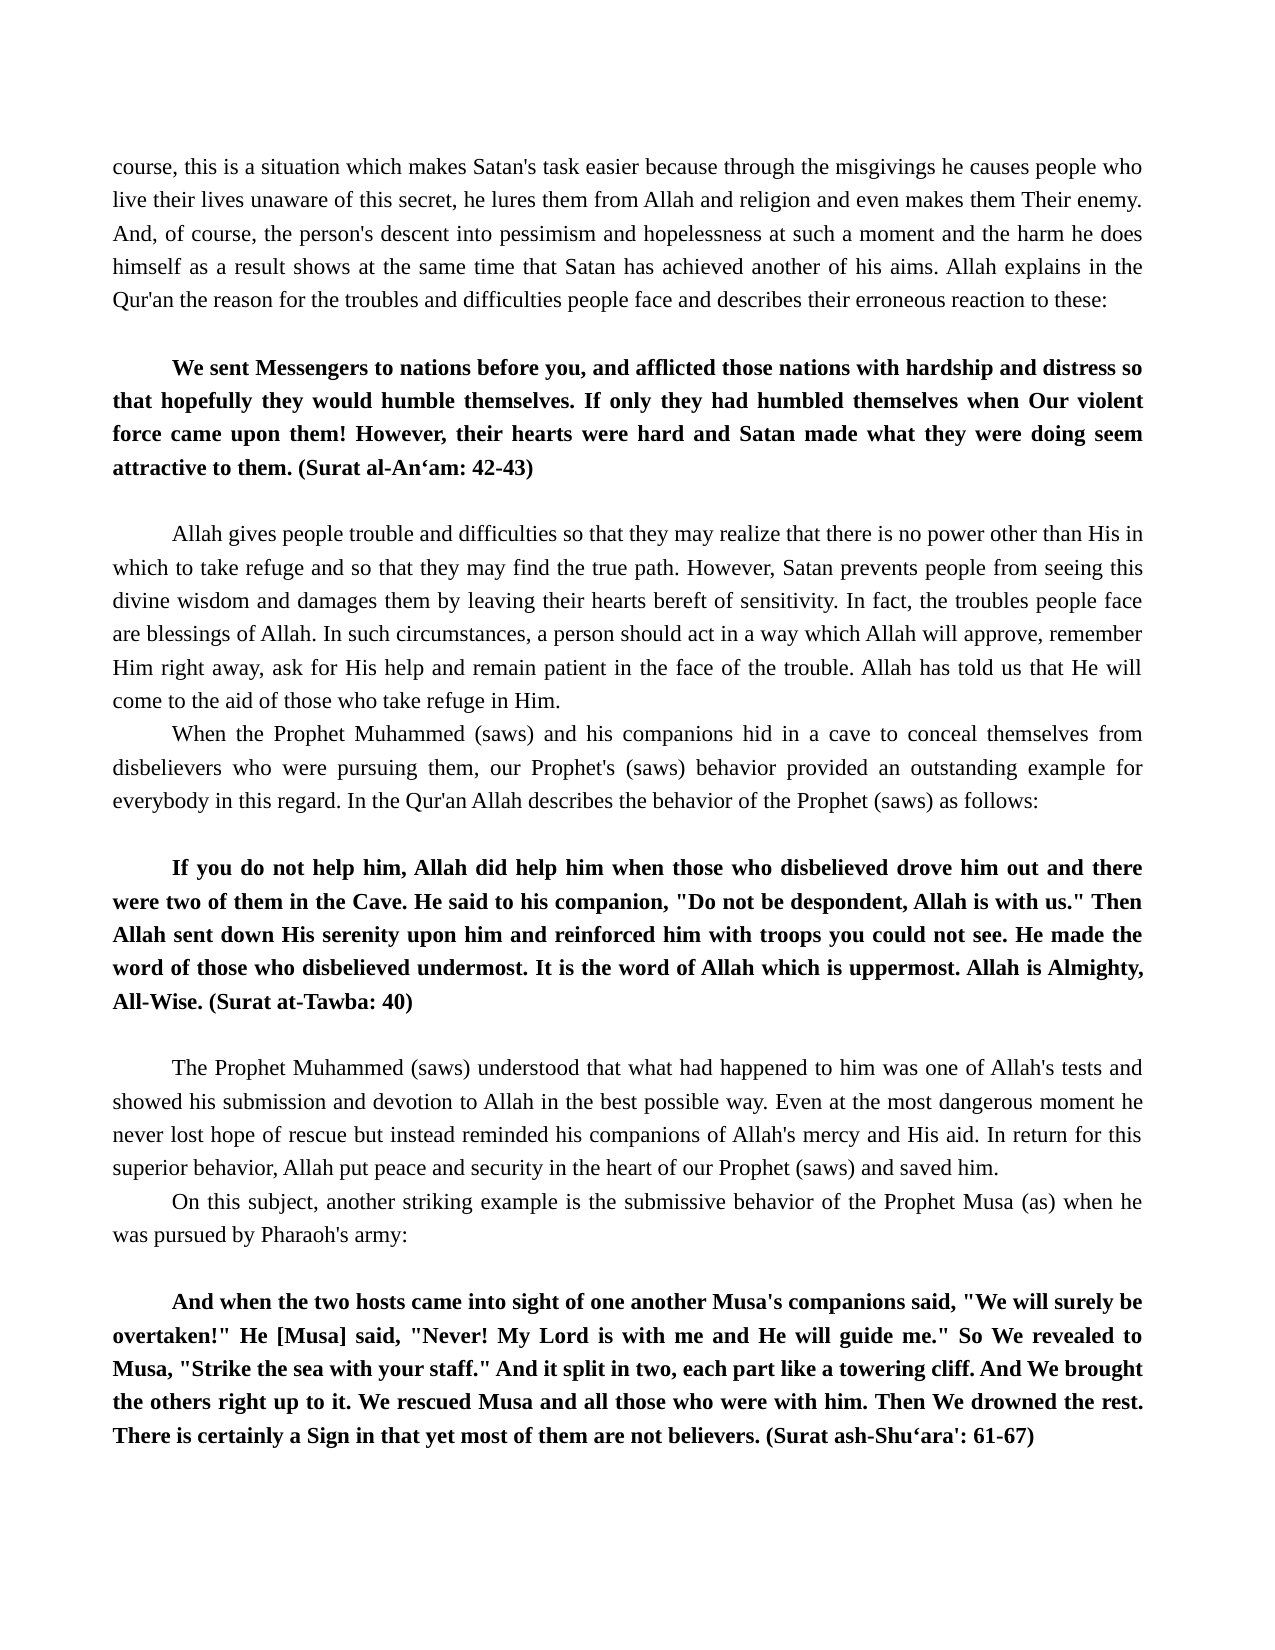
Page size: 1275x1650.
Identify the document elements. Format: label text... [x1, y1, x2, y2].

text And when the two hosts came into sight of one another Musa's companions said, "We will surely be overtaken!" He [Musa] said, "Never! My Lord is with me and He will guide me." So We revealed to Musa, "Strike the sea with your staff." And it split in two, each part like a towering cliff. And We brought the others right up to it. We rescued Musa and all those who were with him. Then We drowned the rest. There is certainly a Sign in that yet most of them are not believers. (Surat ash-Shu‘ara': 61-67) [112, 1283, 1145, 1450]
text The Prophet Muhammed (saws) understood that what had happened to him was one of Allah's tests and showed his submission and devotion to Allah in the best possible way. Even at the most dangerous moment he never lost hope of rescue but instead reminded his companions of Allah's mercy and His aid. In return for this superior behavior, Allah put peace and security in the heart of our Prophet (saws) and saved him. [112, 1049, 1145, 1182]
text Allah gives people trouble and difficulties so that they may realize that there is no power other than His in which to take refuge and so that they may find the true path. However, Satan prevents people from seeing this divine wisdom and damages them by leaving their hearts bereft of sensitivity. In fact, the troubles people face are blessings of Allah. In such circumstances, a person should act in a way which Allah will approve, remember Him right away, ask for His help and remain patient in the face of the trouble. Allah has told us that He will come to the aid of those who take refuge in Him. [112, 515, 1145, 715]
text On this subject, another striking example is the submissive behavior of the Prophet Musa (as) when he was pursued by Pharaoh's army: [112, 1182, 1145, 1249]
text course, this is a situation which makes Satan's task easier because through the misgivings he causes people who live their lives unaware of this secret, he lures them from Allah and religion and even makes them Their enemy. And, of course, the person's descent into pessimism and hopelessness at such a moment and the harm he does himself as a result shows at the same time that Satan has achieved another of his aims. Allah explains in the Qur'an the reason for the troubles and difficulties people face and describes their erroneous reaction to these: [112, 148, 1145, 314]
text If you do not help him, Allah did help him when those who disbelieved drove him out and there were two of them in the Cave. He said to his companion, "Do not be despondent, Allah is with us." Then Allah sent down His serenity upon him and reinforced him with troops you could not see. He made the word of those who disbelieved undermost. It is the word of Allah which is uppermost. Allah is Almighty, All-Wise. (Surat at-Tawba: 40) [112, 849, 1145, 1016]
text We sent Messengers to nations before you, and afflicted those nations with hardship and distress so that hopefully they would humble themselves. If only they had humbled themselves when Our violent force came upon them! However, their hearts were hard and Satan made what they were doing seem attractive to them. (Surat al-An‘am: 42-43) [112, 348, 1145, 482]
text When the Prophet Muhammed (saws) and his companions hid in a cave to conceal themselves from disbelievers who were pursuing them, our Prophet's (saws) behavior provided an outstanding example for everybody in this regard. In the Qur'an Allah describes the behavior of the Prophet (saws) as follows: [112, 715, 1145, 815]
